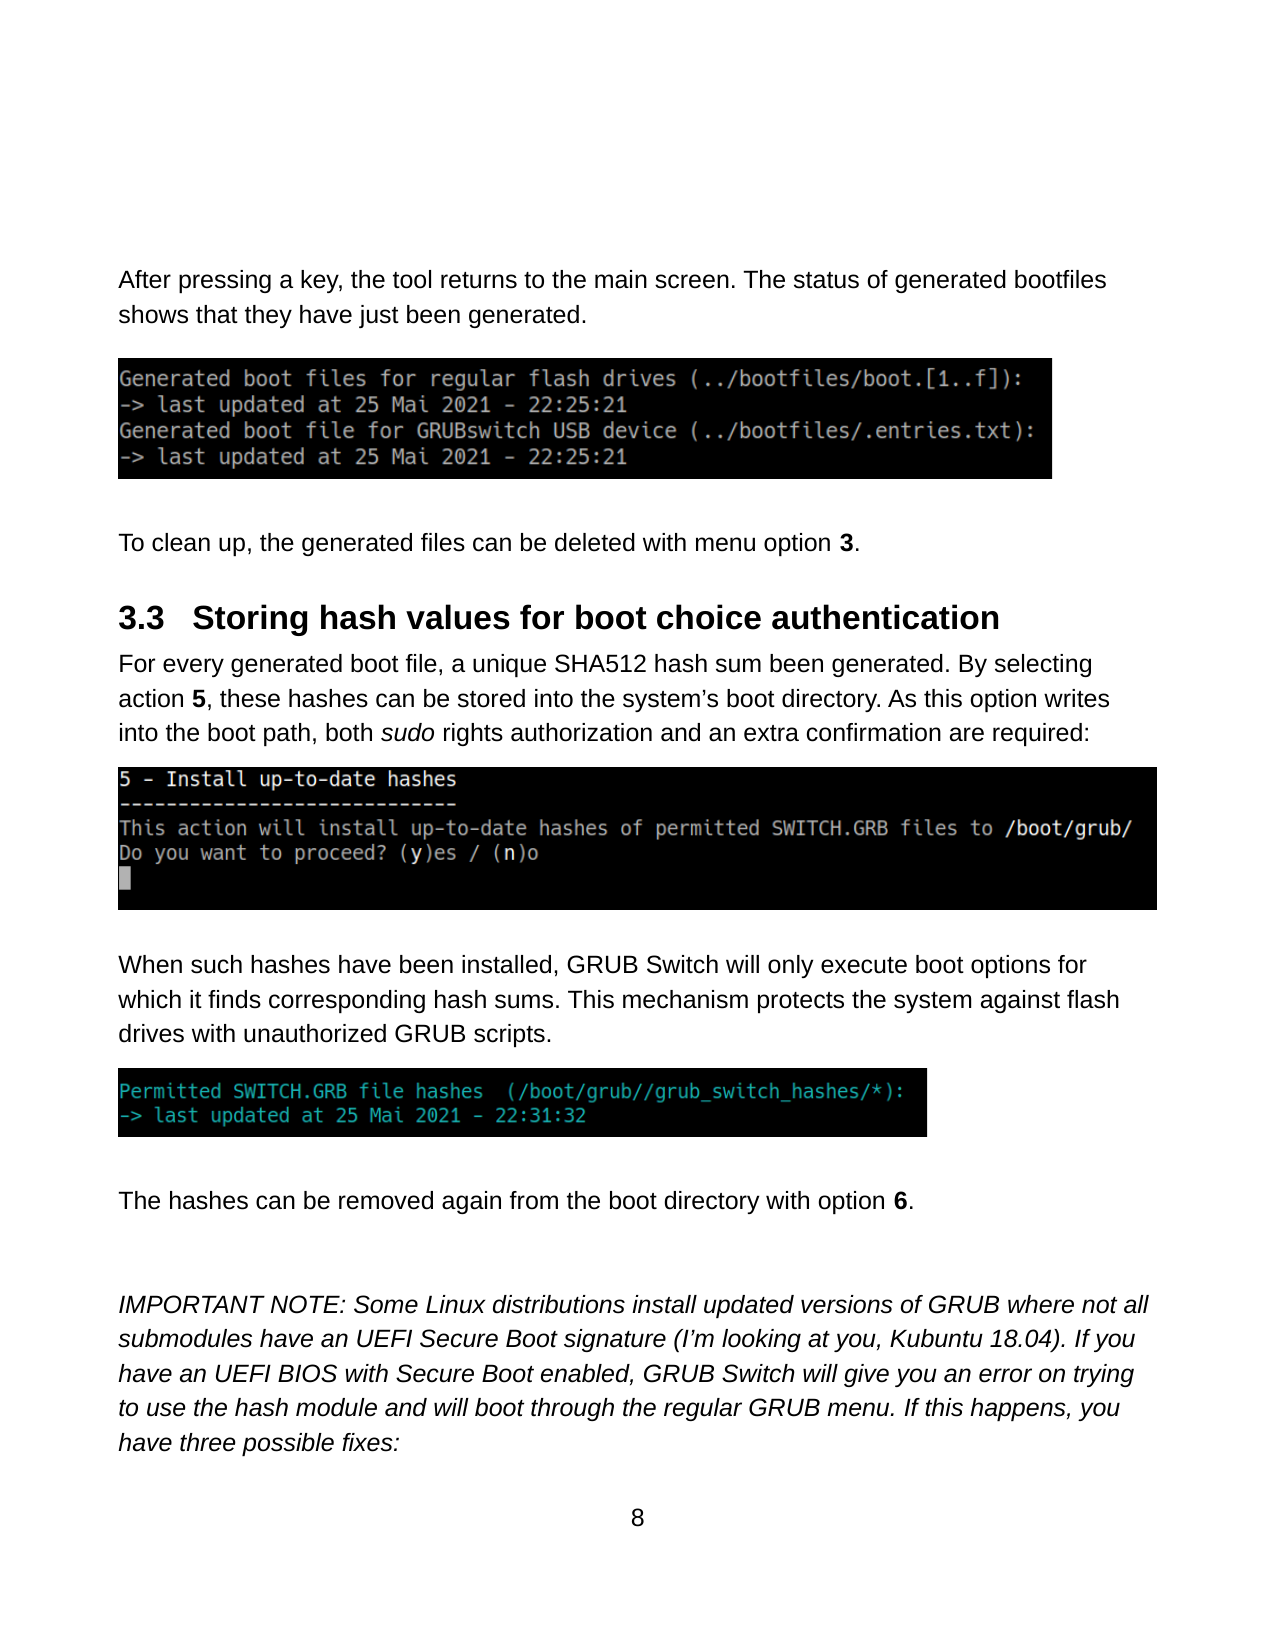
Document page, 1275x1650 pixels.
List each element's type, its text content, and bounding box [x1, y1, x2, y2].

text When such hashes have been installed, GRUB Switch will only execute boot options for which it finds corresponding hash sums. This mechanism protects the system against flash drives with unauthorized GRUB scripts. [118, 910, 1157, 1048]
picture [118, 767, 1157, 910]
picture [118, 358, 1053, 479]
subtitle Storing hash values for boot choice authentication [118, 598, 1157, 637]
text After pressing a key, the tool returns to the main screen. The status of generated bootfiles shows that they have just been generated. [118, 265, 1157, 508]
text For every generated boot file, a unique SHA512 hash sum been generated. By selecting action 5, these hashes can be stored into the system’s boot directory. As this option writes into the boot path, both sudo rights authorization and an extra confirmation are required: [118, 649, 1157, 747]
text The hashes can be removed again from the boot directory with option 6. IMPORTANT NOTE: Some Linux distributions install updated versions of GRUB where not all submodules have an UEFI Secure Boot signature (I’m looking at you, Kubuntu 18.04). If you have an UEFI BIOS with Secure Boot enabled, GRUB Switch will give you an error on trying to use the hash module and will boot through the regular GRUB menu. If this happens, you have three possible fixes: [118, 1117, 1157, 1456]
picture [118, 1068, 928, 1137]
text To clean up, the generated files can be deleted with menu option 3. [118, 528, 1157, 557]
